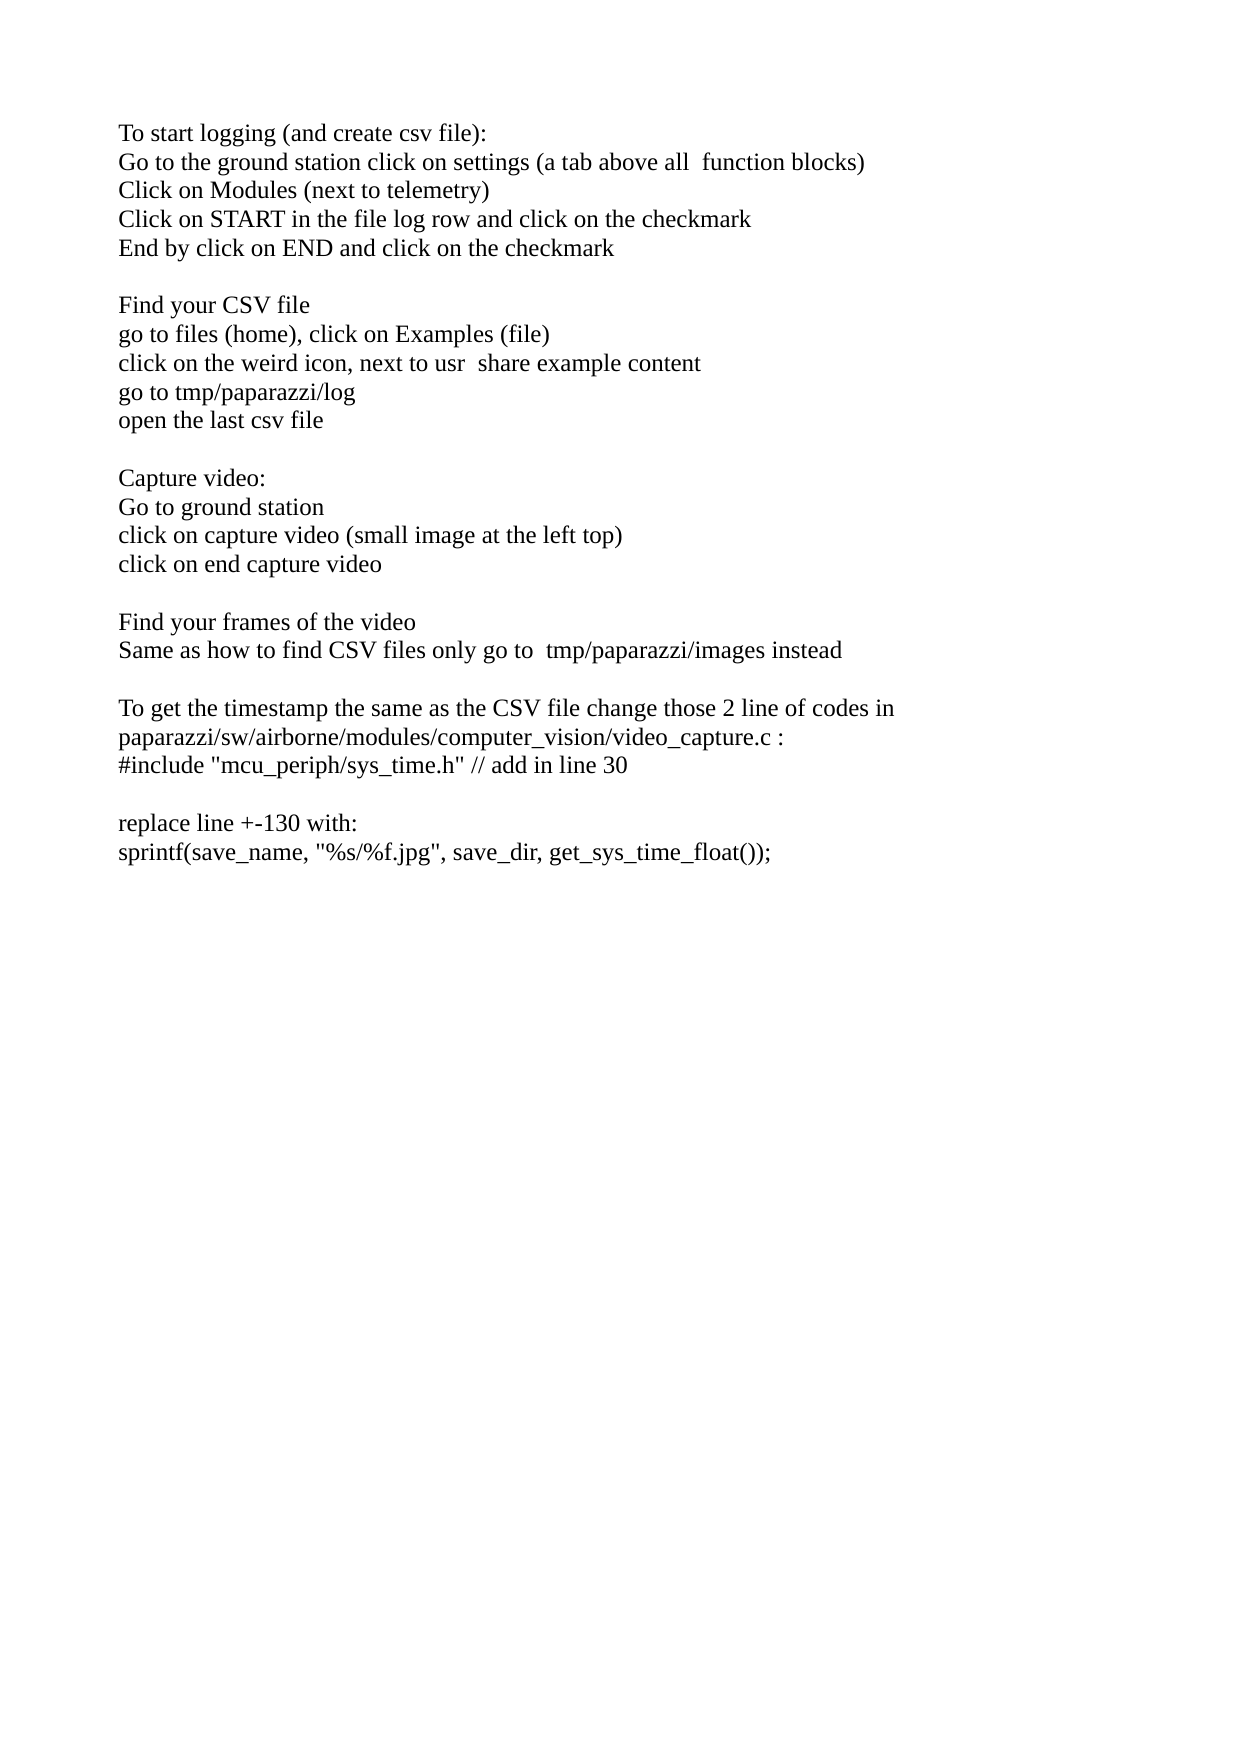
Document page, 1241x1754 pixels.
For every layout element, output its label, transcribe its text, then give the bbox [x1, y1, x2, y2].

text End by click on END and click on the checkmark [118, 233, 1122, 262]
text Capture video: [118, 463, 1122, 492]
text #include "mcu_periph/sys_time.h" // add in line 30 [118, 751, 1122, 779]
text click on the weird icon, next to usr share example content [118, 348, 1122, 377]
text open the last csv file [118, 406, 1122, 434]
text Same as how to find CSV files only go to tmp/paparazzi/images instead [118, 636, 1122, 664]
text To start logging (and create csv file): [118, 118, 1122, 147]
text Find your CSV file [118, 291, 1122, 319]
text click on capture video (small image at the left top) [118, 521, 1122, 549]
text replace line +-130 with: [118, 808, 1122, 837]
text Click on Modules (next to telemetry) [118, 176, 1122, 204]
text Find your frames of the video [118, 607, 1122, 636]
text Click on START in the file log row and click on the checkmark [118, 204, 1122, 233]
text Go to the ground station click on settings (a tab above all function blocks) [118, 147, 1122, 176]
text To get the timestamp the same as the CSV file change those 2 line of codes in paparazzi/sw/airborne/modules/computer_vision/video_capture.c : [118, 693, 1122, 751]
text sprintf(save_name, "%s/%f.jpg", save_dir, get_sys_time_float()); [118, 837, 1122, 866]
text go to files (home), click on Examples (file) [118, 319, 1122, 348]
text click on end capture video [118, 549, 1122, 578]
text Go to ground station [118, 492, 1122, 521]
text go to tmp/paparazzi/log [118, 377, 1122, 406]
